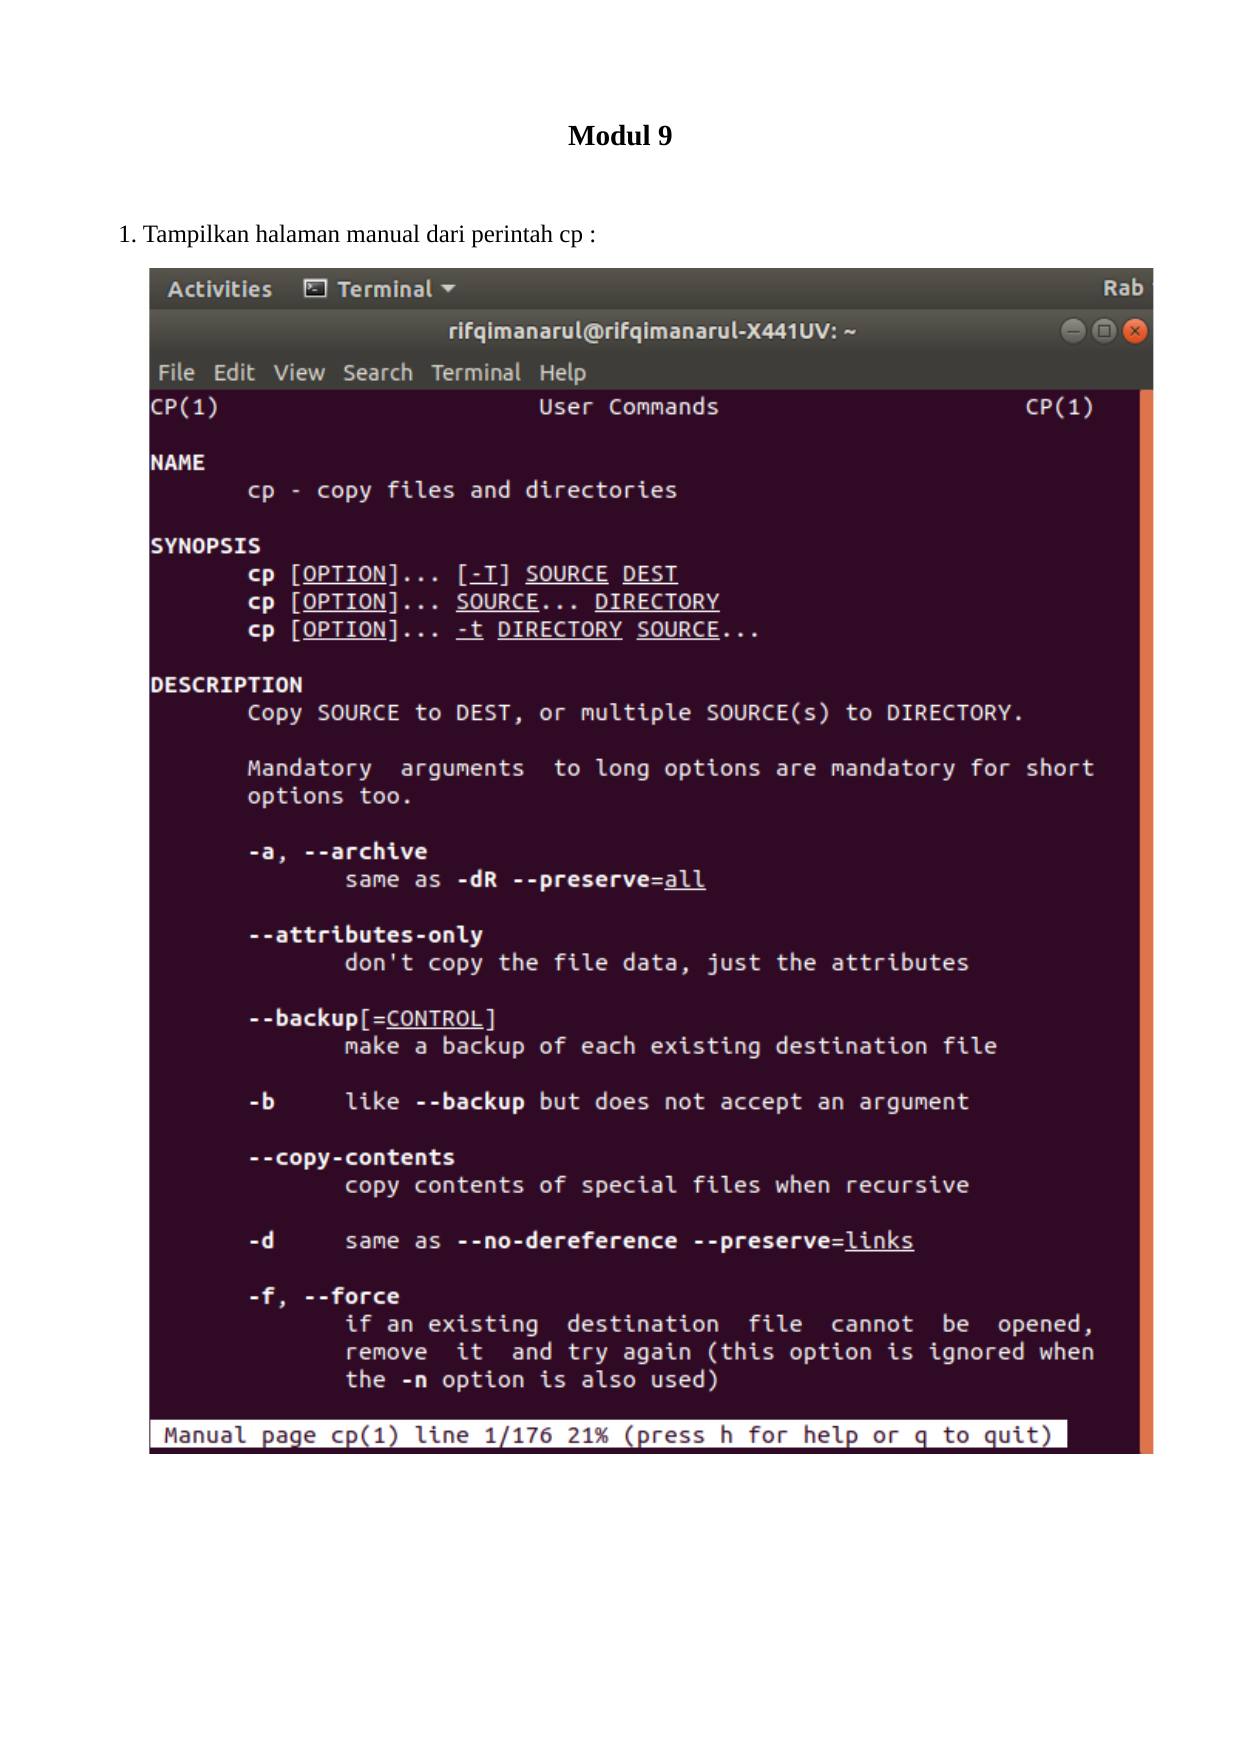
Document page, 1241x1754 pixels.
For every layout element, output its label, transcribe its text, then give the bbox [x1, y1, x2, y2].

text Modul 9 [118, 118, 1122, 152]
picture [149, 268, 1154, 1454]
text 1. Tampilkan halaman manual dari perintah cp : [118, 219, 1122, 247]
